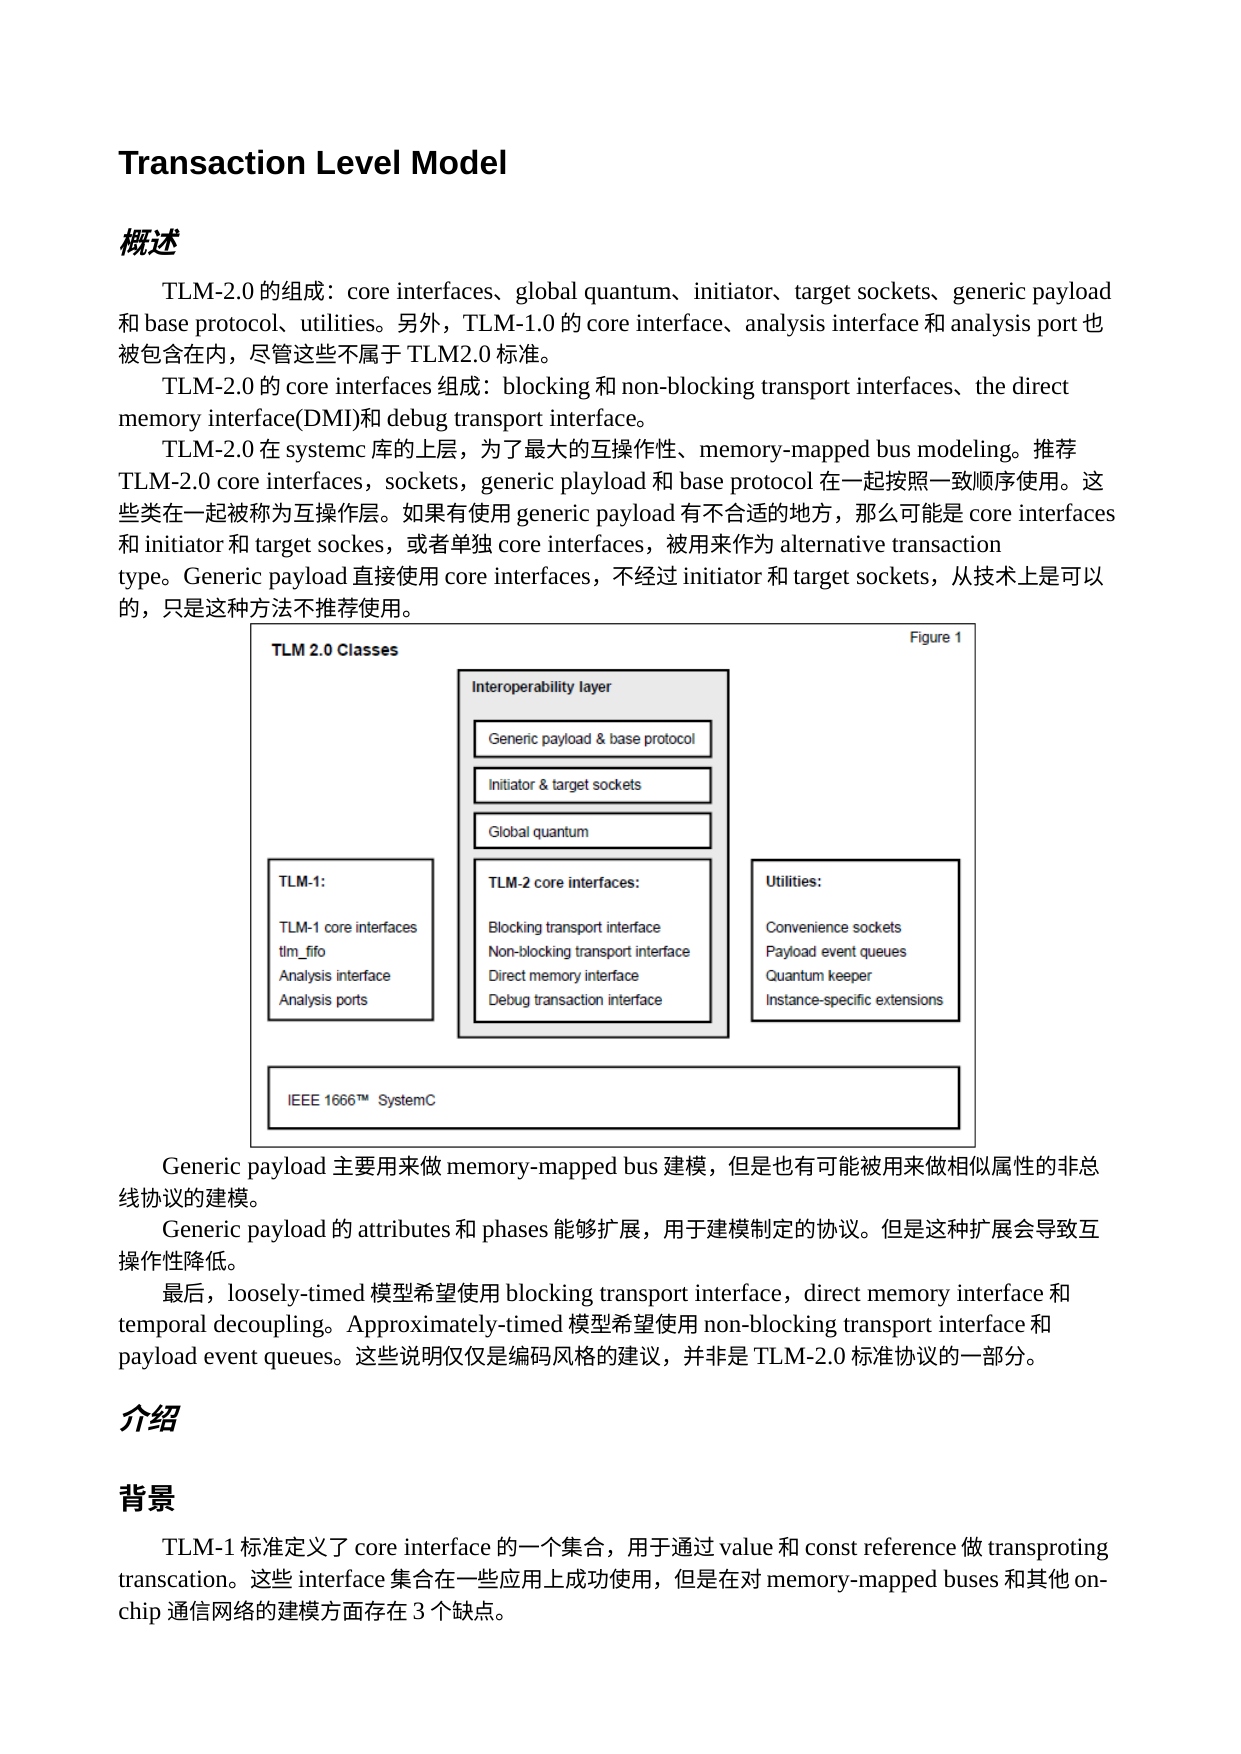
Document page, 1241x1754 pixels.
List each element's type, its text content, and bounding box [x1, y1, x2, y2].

picture [249, 622, 976, 1149]
subtitle 介绍 [118, 1396, 1122, 1438]
text TLM-2.0在systemc库的上层，为了最大的互操作性、memory-mapped bus modeling。推荐TLM-2.0 core interfaces，sockets，generic playload 和 base protocol 在一起按照一致顺序使用。这些类在一起被称为互操作层。如果有使用generic payload有不合适的地方，那么可能是core interfaces和initiator和target sockes，或者单独core interfaces，被用来作为alternative transaction type。Generic payload直接使用core interfaces，不经过initiator和target sockets，从技术上是可以的，只是这种方法不推荐使用。 [118, 432, 1122, 622]
subtitle 背景 [118, 1476, 1122, 1518]
subtitle 概述 [118, 219, 1122, 262]
text TLM-2.0的core interfaces组成：blocking和non-blocking transport interfaces、the direct memory interface(DMI)和debug transport interface。 [118, 369, 1122, 432]
text 最后，loosely-timed模型希望使用blocking transport interface，direct memory interface和temporal decoupling。Approximately-timed模型希望使用non-blocking transport interface和payload event queues。这些说明仅仅是编码风格的建议，并非是TLM-2.0标准协议的一部分。 [118, 1276, 1122, 1371]
text Generic payload的attributes和phases能够扩展，用于建模制定的协议。但是这种扩展会导致互操作性降低。 [118, 1212, 1122, 1276]
text TLM-2.0的组成：core interfaces、global quantum、initiator、target sockets、generic payload和base protocol、utilities。另外，TLM-1.0的core interface、analysis interface和analysis port也被包含在内，尽管这些不属于TLM2.0标准。 [118, 274, 1122, 369]
text TLM-1标准定义了core interface的一个集合，用于通过value和const reference做transproting transcation。这些interface集合在一些应用上成功使用，但是在对memory-mapped buses和其他on-chip 通信网络的建模方面存在3个缺点。 [118, 1530, 1122, 1625]
text Generic payload 主要用来做memory-mapped bus建模，但是也有可能被用来做相似属性的非总线协议的建模。 [118, 1149, 1122, 1212]
subtitle Transaction Level Model [118, 143, 1122, 182]
